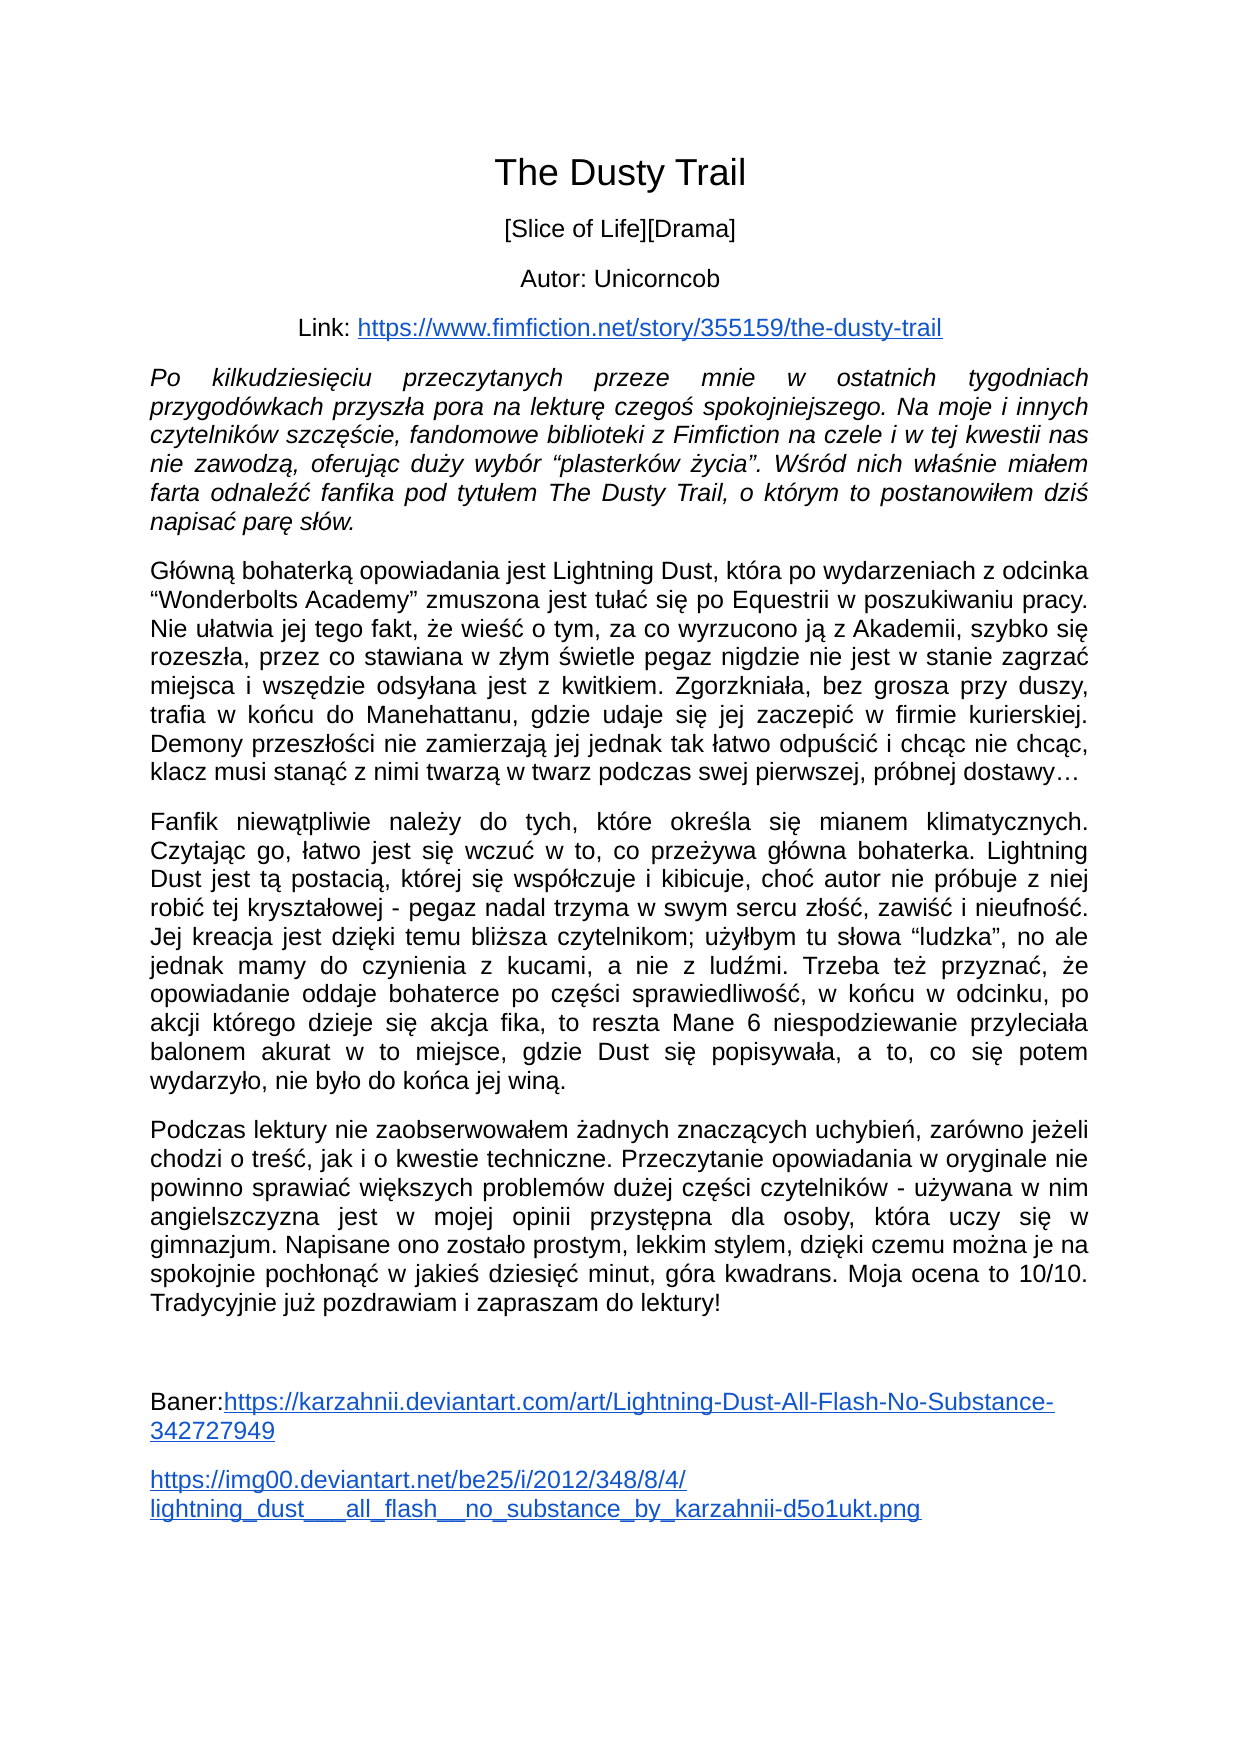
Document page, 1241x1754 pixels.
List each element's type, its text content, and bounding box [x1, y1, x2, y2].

text Fanfik niewątpliwie należy do tych, które określa się mianem klimatycznych. Czytając go, łatwo jest się wczuć w to, co przeżywa główna bohaterka. Lightning Dust jest tą postacią, której się współczuje i kibicuje, choć autor nie próbuje z niej robić tej kryształowej - pegaz nadal trzyma w swym sercu złość, zawiść i nieufność. Jej kreacja jest dzięki temu bliższa czytelnikom; użyłbym tu słowa “ludzka”, no ale jednak mamy do czynienia z kucami, a nie z ludźmi. Trzeba też przyznać, że opowiadanie oddaje bohaterce po części sprawiedliwość, w końcu w odcinku, po akcji którego dzieje się akcja fika, to reszta Mane 6 niespodziewanie przyleciała balonem akurat w to miejsce, gdzie Dust się popisywała, a to, co się potem wydarzyło, nie było do końca jej winą. [150, 807, 1090, 1094]
text [Slice of Life][Drama] [150, 214, 1090, 243]
text Link: https://www.fimfiction.net/story/355159/the-dusty-trail [150, 313, 1090, 342]
text https://img00.deviantart.net/be25/i/2012/348/8/4/lightning_dust___all_flash__no_substance_by_karzahnii-d5o1ukt.png [150, 1465, 1090, 1523]
text Po kilkudziesięciu przeczytanych przeze mnie w ostatnich tygodniach przygodówkach przyszła pora na lekturę czegoś spokojniejszego. Na moje i innych czytelników szczęście, fandomowe biblioteki z Fimfiction na czele i w tej kwestii nas nie zawodzą, oferując duży wybór “plasterków życia”. Wśród nich właśnie miałem farta odnaleźć fanfika pod tytułem The Dusty Trail, o którym to postanowiłem dziś napisać parę słów. [150, 363, 1090, 535]
text Baner:https://karzahnii.deviantart.com/art/Lightning-Dust-All-Flash-No-Substance-342727949 [150, 1387, 1090, 1444]
text Główną bohaterką opowiadania jest Lightning Dust, która po wydarzeniach z odcinka “Wonderbolts Academy” zmuszona jest tułać się po Equestrii w poszukiwaniu pracy. Nie ułatwia jej tego fakt, że wieść o tym, za co wyrzucono ją z Akademii, szybko się rozeszła, przez co stawiana w złym świetle pegaz nigdzie nie jest w stanie zagrzać miejsca i wszędzie odsyłana jest z kwitkiem. Zgorzkniała, bez grosza przy duszy, trafia w końcu do Manehattanu, gdzie udaje się jej zaczepić w firmie kurierskiej. Demony przeszłości nie zamierzają jej jednak tak łatwo odpuścić i chcąc nie chcąc, klacz musi stanąć z nimi twarzą w twarz podczas swej pierwszej, próbnej dostawy… [150, 556, 1090, 786]
text Podczas lektury nie zaobserwowałem żadnych znaczących uchybień, zarówno jeżeli chodzi o treść, jak i o kwestie techniczne. Przeczytanie opowiadania w oryginale nie powinno sprawiać większych problemów dużej części czytelników - używana w nim angielszczyzna jest w mojej opinii przystępna dla osoby, która uczy się w gimnazjum. Napisane ono zostało prostym, lekkim stylem, dzięki czemu można je na spokojnie pochłonąć w jakieś dziesięć minut, góra kwadrans. Moja ocena to 10/10. Tradycyjnie już pozdrawiam i zapraszam do lektury! [150, 1115, 1090, 1316]
text The Dusty Trail [150, 150, 1090, 193]
text Autor: Unicorncob [150, 263, 1090, 292]
